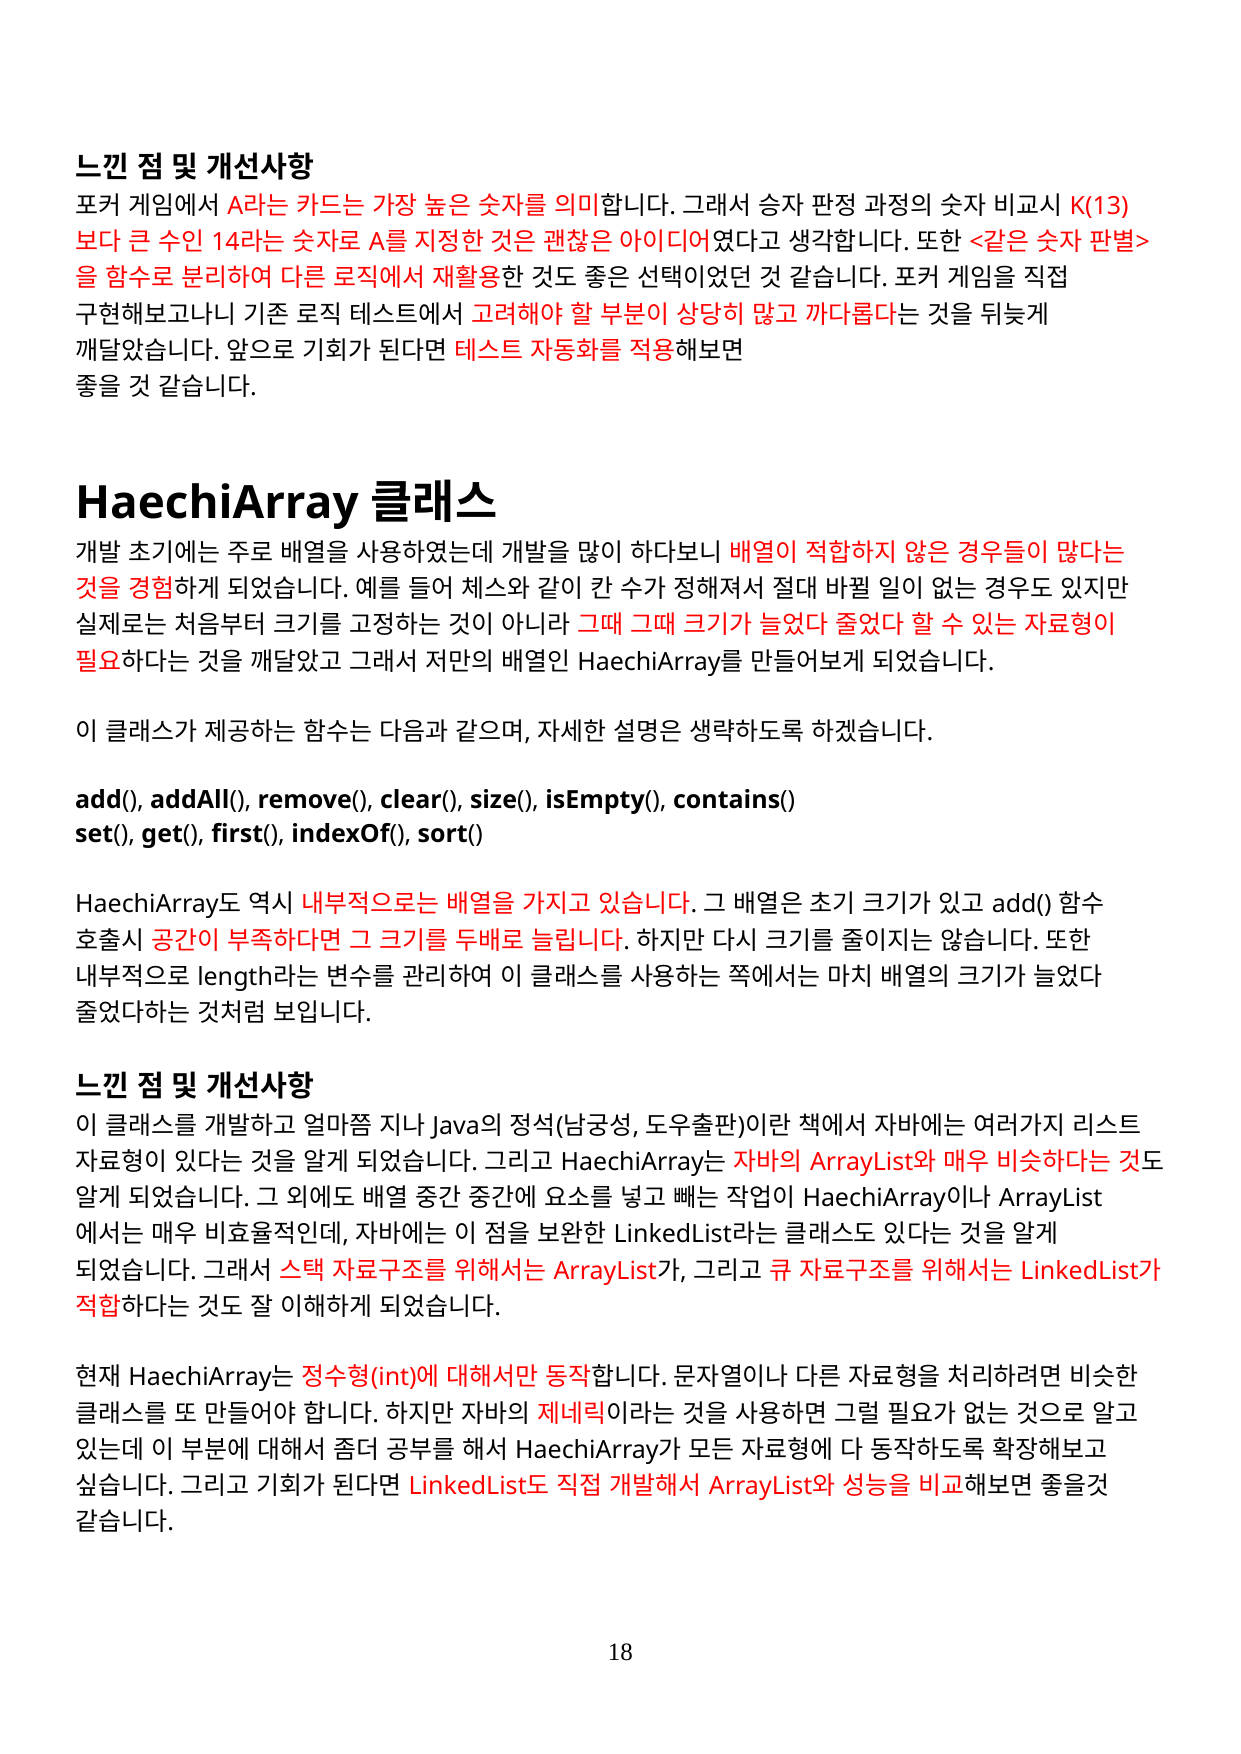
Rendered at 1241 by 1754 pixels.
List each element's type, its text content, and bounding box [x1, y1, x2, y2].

text 개발 초기에는 주로 배열을 사용하였는데 개발을 많이 하다보니 배열이 적합하지 않은 경우들이 많다는 것을 경험하게 되었습니다. 예를 들어 체스와 같이 칸 수가 정해져서 절대 바뀔 일이 없는 경우도 있지만 실제로는 처음부터 크기를 고정하는 것이 아니라 그때 그때 크기가 늘었다 줄었다 할 수 있는 자료형이 필요하다는 것을 깨달았고 그래서 저만의 배열인 HaechiArray를 만들어보게 되었습니다. [75, 532, 1165, 677]
text add(), addAll(), remove(), clear(), size(), isEmpty(), contains() [75, 782, 1165, 816]
text 포커 게임에서 A라는 카드는 가장 높은 숫자를 의미합니다. 그래서 승자 판정 과정의 숫자 비교시 K(13)보다 큰 수인 14라는 숫자로 A를 지정한 것은 괜찮은 아이디어였다고 생각합니다. 또한 <같은 숫자 판별>을 함수로 분리하여 다른 로직에서 재활용한 것도 좋은 선택이었던 것 같습니다. 포커 게임을 직접 구현해보고나니 기존 로직 테스트에서 고려해야 할 부분이 상당히 많고 까다롭다는 것을 뒤늦게 깨달았습니다. 앞으로 기회가 된다면 테스트 자동화를 적용해보면 [75, 185, 1165, 367]
text 이 클래스를 개발하고 얼마쯤 지나 Java의 정석(남궁성, 도우출판)이란 책에서 자바에는 여러가지 리스트 자료형이 있다는 것을 알게 되었습니다. 그리고 HaechiArray는 자바의 ArrayList와 매우 비슷하다는 것도 알게 되었습니다. 그 외에도 배열 중간 중간에 요소를 넣고 빼는 작업이 HaechiArray이나 ArrayList에서는 매우 비효율적인데, 자바에는 이 점을 보완한 LinkedList라는 클래스도 있다는 것을 알게 되었습니다. 그래서 스택 자료구조를 위해서는 ArrayList가, 그리고 큐 자료구조를 위해서는 LinkedList가 적합하다는 것도 잘 이해하게 되었습니다. [75, 1105, 1165, 1323]
text HaechiArray 클래스 [75, 466, 1165, 532]
text 현재 HaechiArray는 정수형(int)에 대해서만 동작합니다. 문자열이나 다른 자료형을 처리하려면 비슷한 클래스를 또 만들어야 합니다. 하지만 자바의 제네릭이라는 것을 사용하면 그럴 필요가 없는 것으로 알고 있는데 이 부분에 대해서 좀더 공부를 해서 HaechiArray가 모든 자료형에 다 동작하도록 확장해보고 싶습니다. 그리고 기회가 된다면 LinkedList도 직접 개발해서 ArrayList와 성능을 비교해보면 좋을것 같습니다. [75, 1357, 1165, 1538]
text HaechiArray도 역시 내부적으로는 배열을 가지고 있습니다. 그 배열은 초기 크기가 있고 add() 함수 호출시 공간이 부족하다면 그 크기를 두배로 늘립니다. 하지만 다시 크기를 줄이지는 않습니다. 또한 내부적으로 length라는 변수를 관리하여 이 클래스를 사용하는 쪽에서는 마치 배열의 크기가 늘었다 줄었다하는 것처럼 보입니다. [75, 884, 1165, 1029]
text set(), get(), first(), indexOf(), sort() [75, 816, 1165, 850]
text 느낀 점 및 개선사항 [75, 143, 1165, 185]
text 좋을 것 같습니다. [75, 367, 1165, 403]
text 이 클래스가 제공하는 함수는 다음과 같으며, 자세한 설명은 생략하도록 하겠습니다. [75, 711, 1165, 748]
text 느낀 점 및 개선사항 [75, 1063, 1165, 1105]
